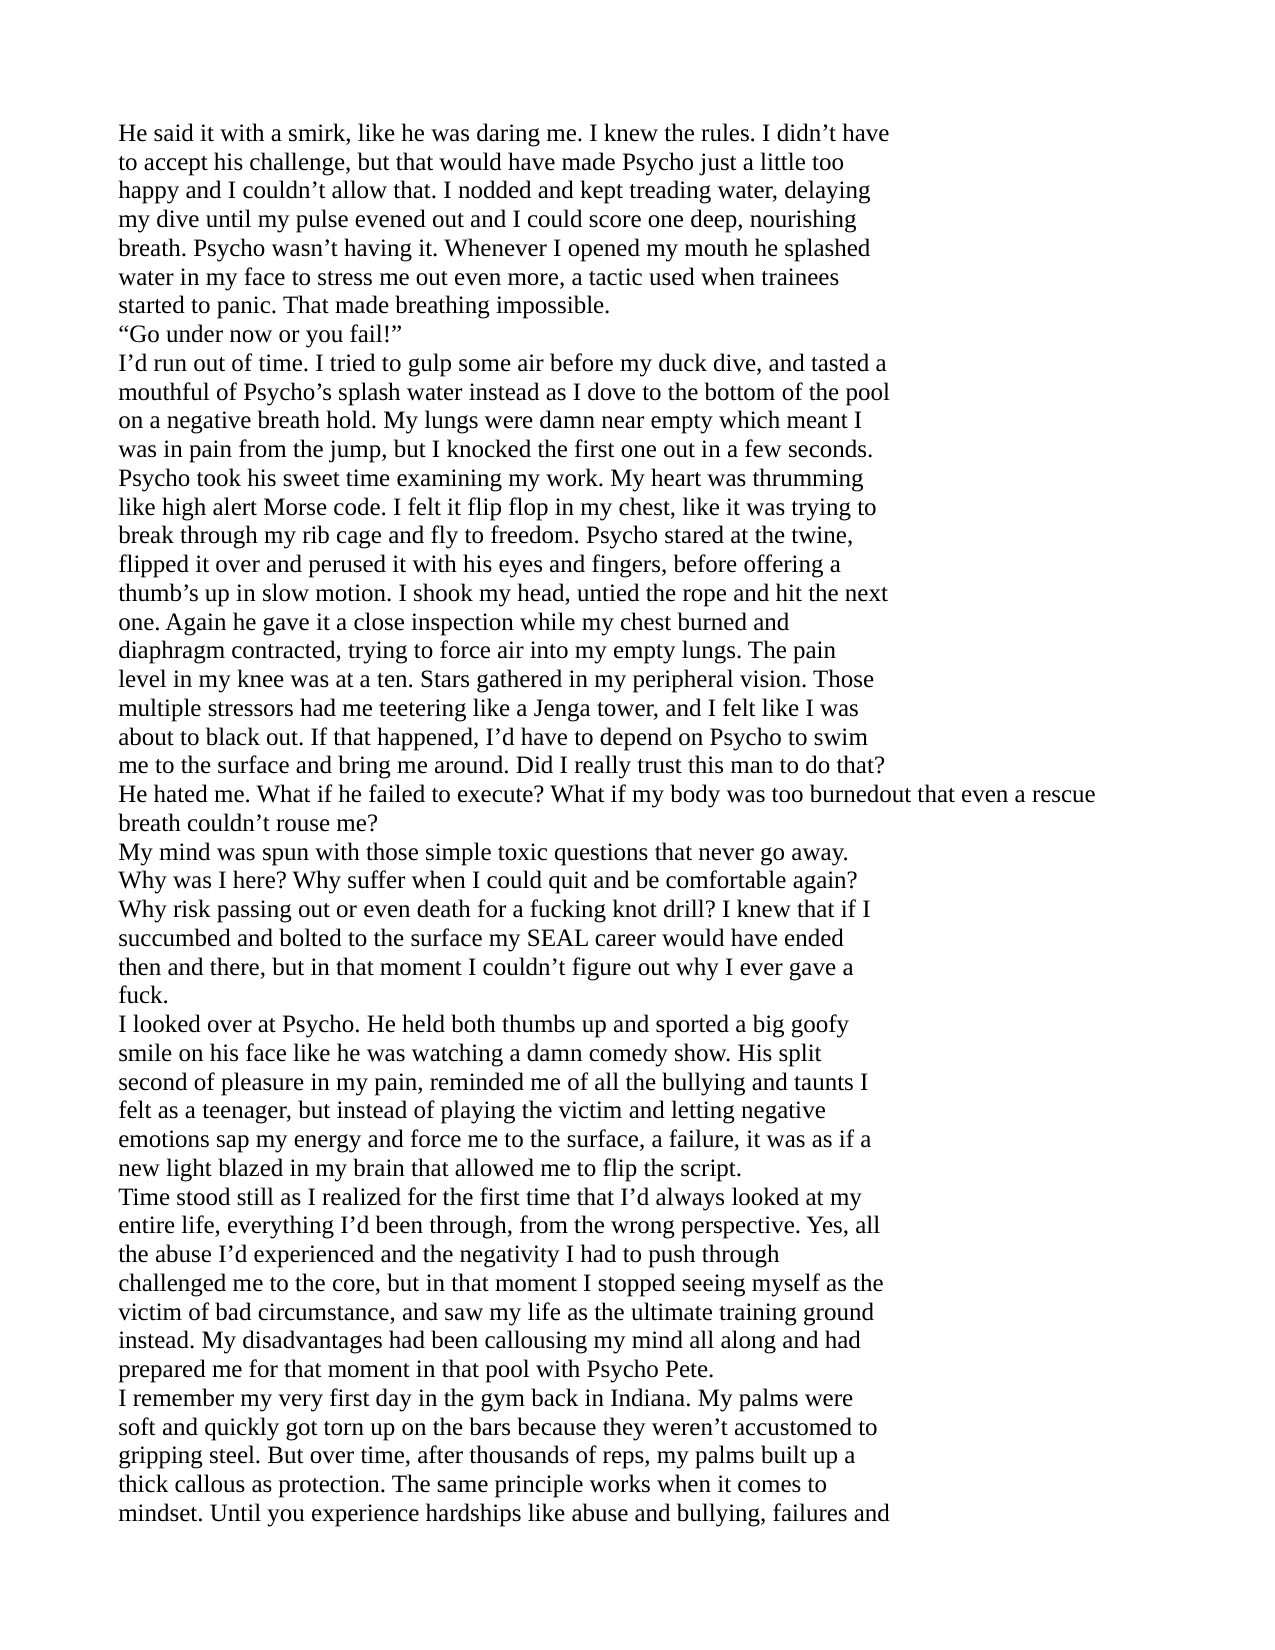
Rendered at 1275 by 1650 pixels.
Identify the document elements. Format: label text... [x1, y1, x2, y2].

text mindset. Until you experience hardships like abuse and bullying, failures and [118, 1498, 1157, 1527]
text I remember my very first day in the gym back in Indiana. My palms were [118, 1383, 1157, 1412]
text Time stood still as I realized for the first time that I’d always looked at my [118, 1182, 1157, 1211]
text break through my rib cage and fly to freedom. Psycho stared at the twine, [118, 521, 1157, 549]
text mouthful of Psycho’s splash water instead as I dove to the bottom of the pool [118, 377, 1157, 406]
text smile on his face like he was watching a damn comedy show. His split [118, 1038, 1157, 1067]
text felt as a teenager, but instead of playing the victim and letting negative [118, 1096, 1157, 1124]
text My mind was spun with those simple toxic questions that never go away. [118, 837, 1157, 866]
text to accept his challenge, but that would have made Psycho just a little too [118, 147, 1157, 176]
text started to panic. That made breathing impossible. [118, 291, 1157, 319]
text new light blazed in my brain that allowed me to flip the script. [118, 1153, 1157, 1182]
text I looked over at Psycho. He held both thumbs up and sported a big goofy [118, 1009, 1157, 1038]
text breath. Psycho wasn’t having it. Whenever I opened my mouth he splashed [118, 233, 1157, 262]
text level in my knee was at a ten. Stars gathered in my peripheral vision. Those [118, 664, 1157, 693]
text second of pleasure in my pain, reminded me of all the bullying and taunts I [118, 1067, 1157, 1096]
text prepared me for that moment in that pool with Psycho Pete. [118, 1354, 1157, 1383]
text was in pain from the jump, but I knocked the first one out in a few seconds. [118, 434, 1157, 463]
text like high alert Morse code. I felt it flip flop in my chest, like it was trying to [118, 492, 1157, 521]
text victim of bad circumstance, and saw my life as the ultimate training ground [118, 1297, 1157, 1326]
text gripping steel. But over time, after thousands of reps, my palms built up a [118, 1441, 1157, 1469]
text then and there, but in that moment I couldn’t figure out why I ever gave a [118, 952, 1157, 981]
text Why risk passing out or even death for a fucking knot drill? I knew that if I [118, 894, 1157, 923]
text emotions sap my energy and force me to the surface, a failure, it was as if a [118, 1124, 1157, 1153]
text thick callous as protection. The same principle works when it comes to [118, 1469, 1157, 1498]
text happy and I couldn’t allow that. I nodded and kept treading water, delaying [118, 176, 1157, 204]
text He said it with a smirk, like he was daring me. I knew the rules. I didn’t have [118, 118, 1157, 147]
text I’d run out of time. I tried to gulp some air before my duck dive, and tasted a [118, 348, 1157, 377]
text succumbed and bolted to the surface my SEAL career would have ended [118, 923, 1157, 952]
text my dive until my pulse evened out and I could score one deep, nourishing [118, 204, 1157, 233]
text water in my face to stress me out even more, a tactic used when trainees [118, 262, 1157, 291]
text “Go under now or you fail!” [118, 319, 1157, 348]
text the abuse I’d experienced and the negativity I had to push through [118, 1239, 1157, 1268]
text thumb’s up in slow motion. I shook my head, untied the rope and hit the next [118, 578, 1157, 607]
text on a negative breath hold. My lungs were damn near empty which meant I [118, 406, 1157, 434]
text multiple stressors had me teetering like a Jenga tower, and I felt like I was [118, 693, 1157, 722]
text Why was I here? Why suffer when I could quit and be comfortable again? [118, 866, 1157, 894]
text about to black out. If that happened, I’d have to depend on Psycho to swim [118, 722, 1157, 751]
text diaphragm contracted, trying to force air into my empty lungs. The pain [118, 636, 1157, 664]
text entire life, everything I’d been through, from the wrong perspective. Yes, all [118, 1211, 1157, 1239]
text fuck. [118, 981, 1157, 1009]
text one. Again he gave it a close inspection while my chest burned and [118, 607, 1157, 636]
text me to the surface and bring me around. Did I really trust this man to do that? [118, 751, 1157, 779]
text soft and quickly got torn up on the bars because they weren’t accustomed to [118, 1412, 1157, 1441]
text challenged me to the core, but in that moment I stopped seeing myself as the [118, 1268, 1157, 1297]
text Psycho took his sweet time examining my work. My heart was thrumming [118, 463, 1157, 492]
text instead. My disadvantages had been callousing my mind all along and had [118, 1326, 1157, 1354]
text flipped it over and perused it with his eyes and fingers, before offering a [118, 549, 1157, 578]
text He hated me. What if he failed to execute? What if my body was too burnedout that even a rescue breath couldn’t rouse me? [118, 779, 1157, 837]
